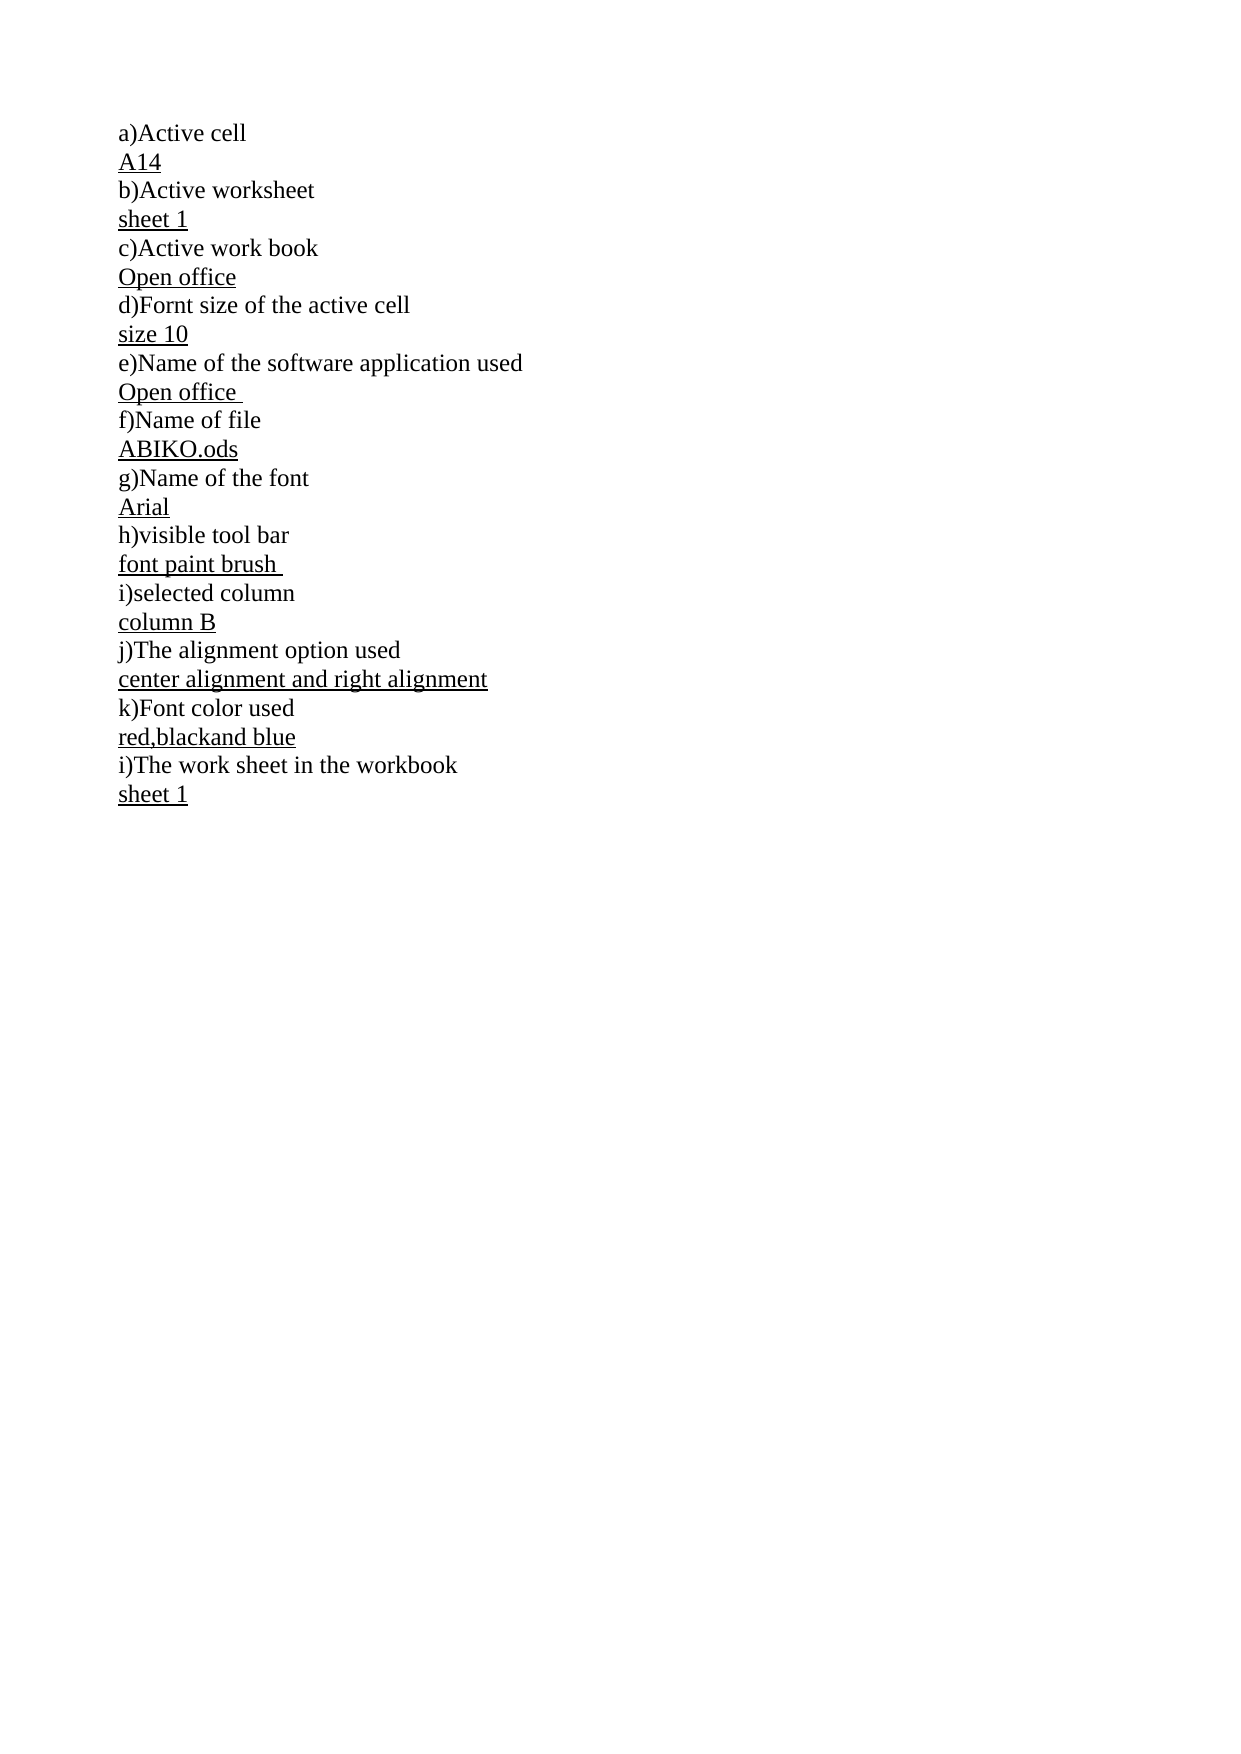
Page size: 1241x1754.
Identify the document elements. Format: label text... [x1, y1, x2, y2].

text e)Name of the software application used [118, 348, 1122, 377]
text size 10 [118, 319, 1122, 348]
text b)Active worksheet [118, 176, 1122, 204]
text red,blackand blue [118, 722, 1122, 751]
text Open office [118, 377, 1122, 406]
text d)Fornt size of the active cell [118, 291, 1122, 319]
text f)Name of file [118, 406, 1122, 434]
text a)Active cell [118, 118, 1122, 147]
text Open office [118, 262, 1122, 291]
text g)Name of the font [118, 463, 1122, 492]
text h)visible tool bar [118, 521, 1122, 549]
text Arial [118, 492, 1122, 521]
text i)The work sheet in the workbook [118, 751, 1122, 779]
text sheet 1 [118, 779, 1122, 808]
text c)Active work book [118, 233, 1122, 262]
text font paint brush [118, 549, 1122, 578]
text ABIKO.ods [118, 434, 1122, 463]
text A14 [118, 147, 1122, 176]
text sheet 1 [118, 204, 1122, 233]
text center alignment and right alignment [118, 664, 1122, 693]
text column B [118, 607, 1122, 636]
text i)selected column [118, 578, 1122, 607]
text j)The alignment option used [118, 636, 1122, 664]
text k)Font color used [118, 693, 1122, 722]
